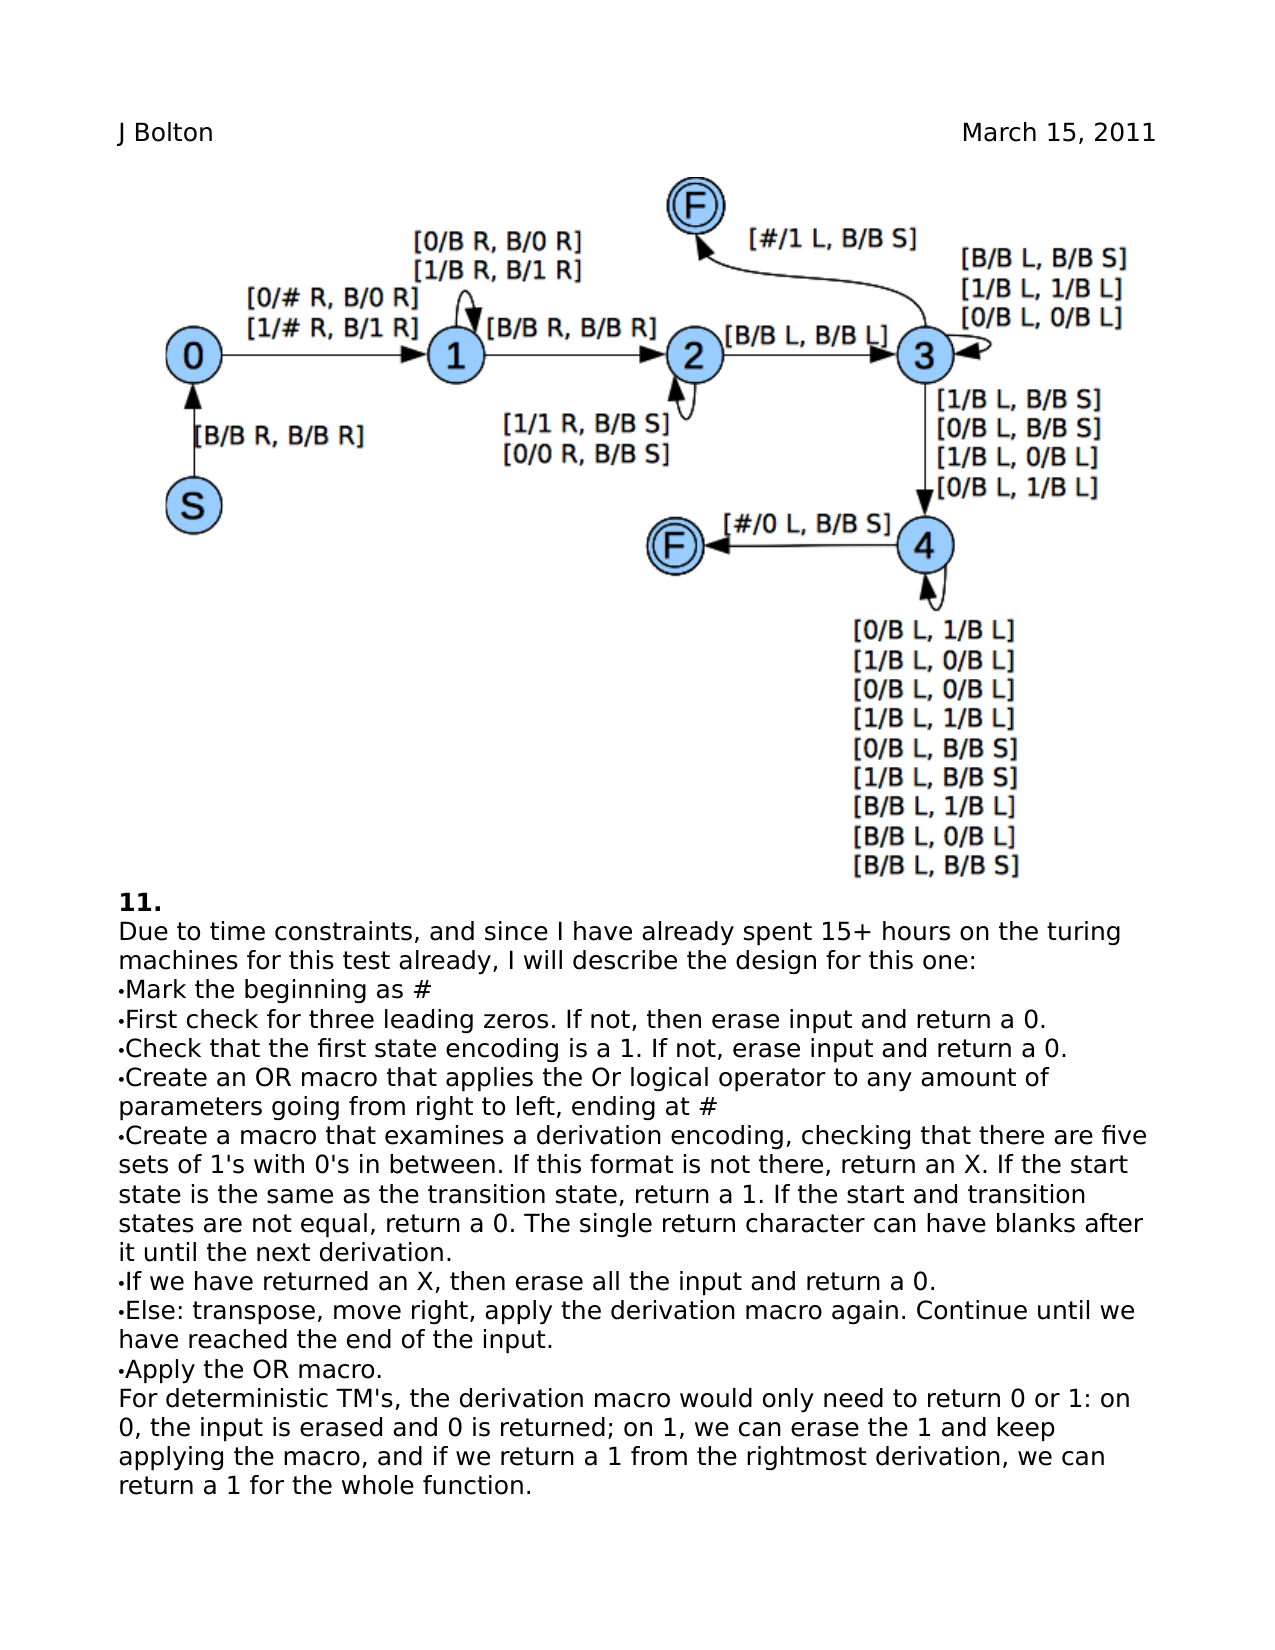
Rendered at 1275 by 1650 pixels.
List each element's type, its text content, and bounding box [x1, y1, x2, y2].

picture [165, 177, 1143, 889]
list Create an OR macro that applies the Or logical operator to any amount of parameters going from right to left, ending at # [118, 1063, 1157, 1121]
list First check for three leading zeros. If not, then erase input and return a 0. [118, 1005, 1157, 1034]
list Mark the beginning as # [118, 976, 1157, 1005]
list Check that the first state encoding is a 1. If not, erase input and return a 0. [118, 1034, 1157, 1063]
text Due to time constraints, and since I have already spent 15+ hours on the turing machines for this test already, I will describe the design for this one: [118, 917, 1157, 976]
list Create a macro that examines a derivation encoding, checking that there are five sets of 1's with 0's in between. If this format is not there, return an X. If the start state is the same as the transition state, return a 1. If the start and transition states are not equal, return a 0. The single return character can have blanks after it until the next derivation. [118, 1121, 1157, 1267]
list Else: transpose, move right, apply the derivation macro again. Continue until we have reached the end of the input. [118, 1296, 1157, 1355]
text For deterministic TM's, the derivation macro would only need to return 0 or 1: on 0, the input is erased and 0 is returned; on 1, we can erase the 1 and keep applying the macro, and if we return a 1 from the rightmost derivation, we can return a 1 for the whole function. [118, 1384, 1157, 1501]
list If we have returned an X, then erase all the input and return a 0. [118, 1267, 1157, 1296]
list Apply the OR macro. [118, 1355, 1157, 1384]
text 11. [118, 177, 1157, 917]
